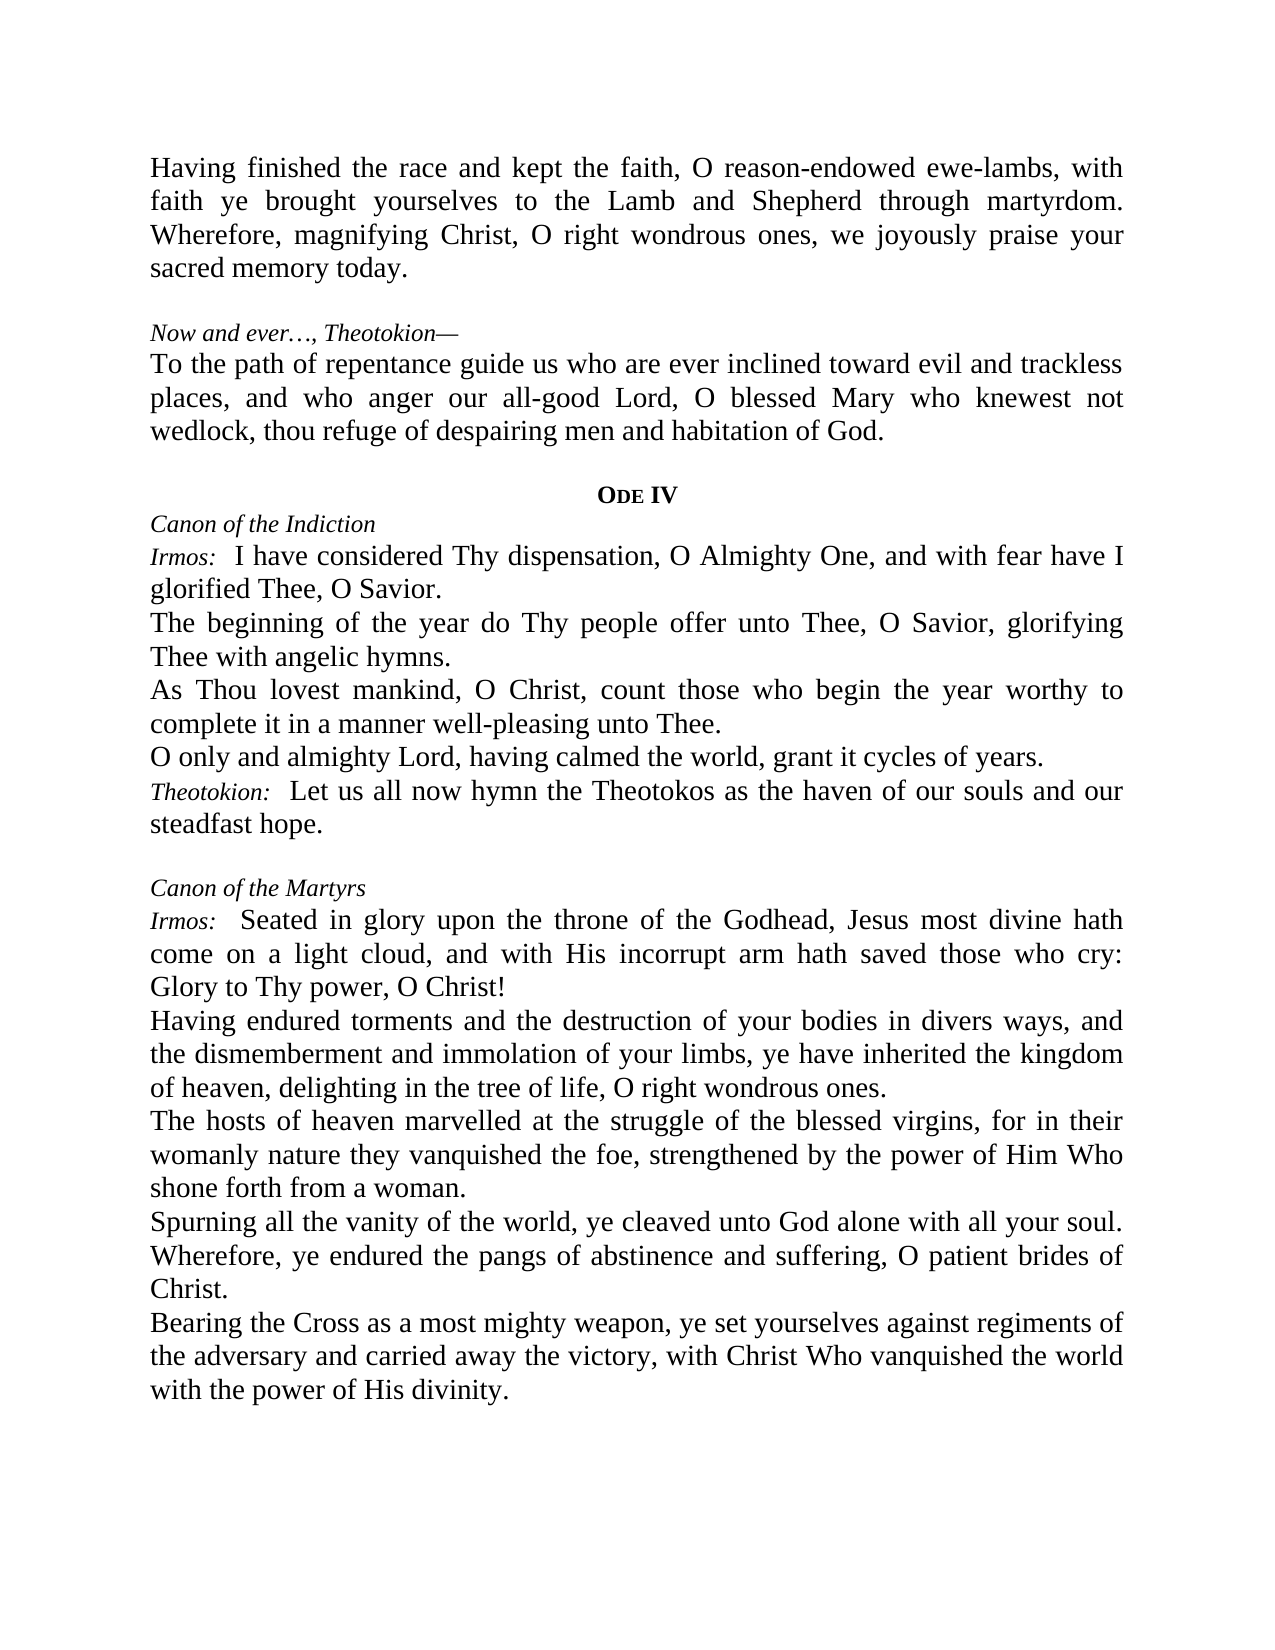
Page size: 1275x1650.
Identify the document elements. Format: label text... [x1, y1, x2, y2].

text Having finished the race and kept the faith, O reason-endowed ewe-lambs, with faith ye brought yourselves to the Lamb and Shepherd through martyrdom. Wherefore, magnifying Christ, O right wondrous ones, we joyously praise your sacred memory today. [150, 150, 1125, 284]
text Irmos: I have considered Thy dispensation, O Almighty One, and with fear have I glorified Thee, O Savior. [150, 538, 1125, 605]
text Now and ever…, Theotokion— [150, 318, 1125, 346]
text To the path of repentance guide us who are ever inclined toward evil and trackless places, and who anger our all-good Lord, O blessed Mary who knewest not wedlock, thou refuge of despairing men and habitation of God. [150, 346, 1125, 447]
text The beginning of the year do Thy people offer unto Thee, O Savior, glorifying Thee with angelic hymns. [150, 605, 1125, 672]
text Theotokion: Let us all now hymn the Theotokos as the haven of our souls and our steadfast hope. [150, 773, 1125, 840]
text Irmos: Seated in glory upon the throne of the Godhead, Jesus most divine hath come on a light cloud, and with His incorrupt arm hath saved those who cry: Glory to Thy power, O Christ! [150, 902, 1125, 1003]
text Bearing the Cross as a most mighty weapon, ye set yourselves against regiments of the adversary and carried away the victory, with Christ Who vanquished the world with the power of His divinity. [150, 1305, 1125, 1405]
text Spurning all the vanity of the world, ye cleaved unto God alone with all your soul. Wherefore, ye endured the pangs of abstinence and suffering, O patient brides of Christ. [150, 1204, 1125, 1305]
text Having endured torments and the destruction of your bodies in divers ways, and the dismemberment and immolation of your limbs, ye have inherited the kingdom of heaven, delighting in the tree of life, O right wondrous ones. [150, 1003, 1125, 1103]
text Canon of the Indiction [150, 509, 1125, 538]
text Canon of the Martyrs [150, 873, 1125, 902]
text The hosts of heaven marvelled at the struggle of the blessed virgins, for in their womanly nature they vanquished the foe, strengthened by the power of Him Who shone forth from a woman. [150, 1103, 1125, 1204]
text Ode IV [150, 481, 1125, 509]
text O only and almighty Lord, having calmed the world, grant it cycles of years. [150, 739, 1125, 773]
text As Thou lovest mankind, O Christ, count those who begin the year worthy to complete it in a manner well-pleasing unto Thee. [150, 672, 1125, 739]
